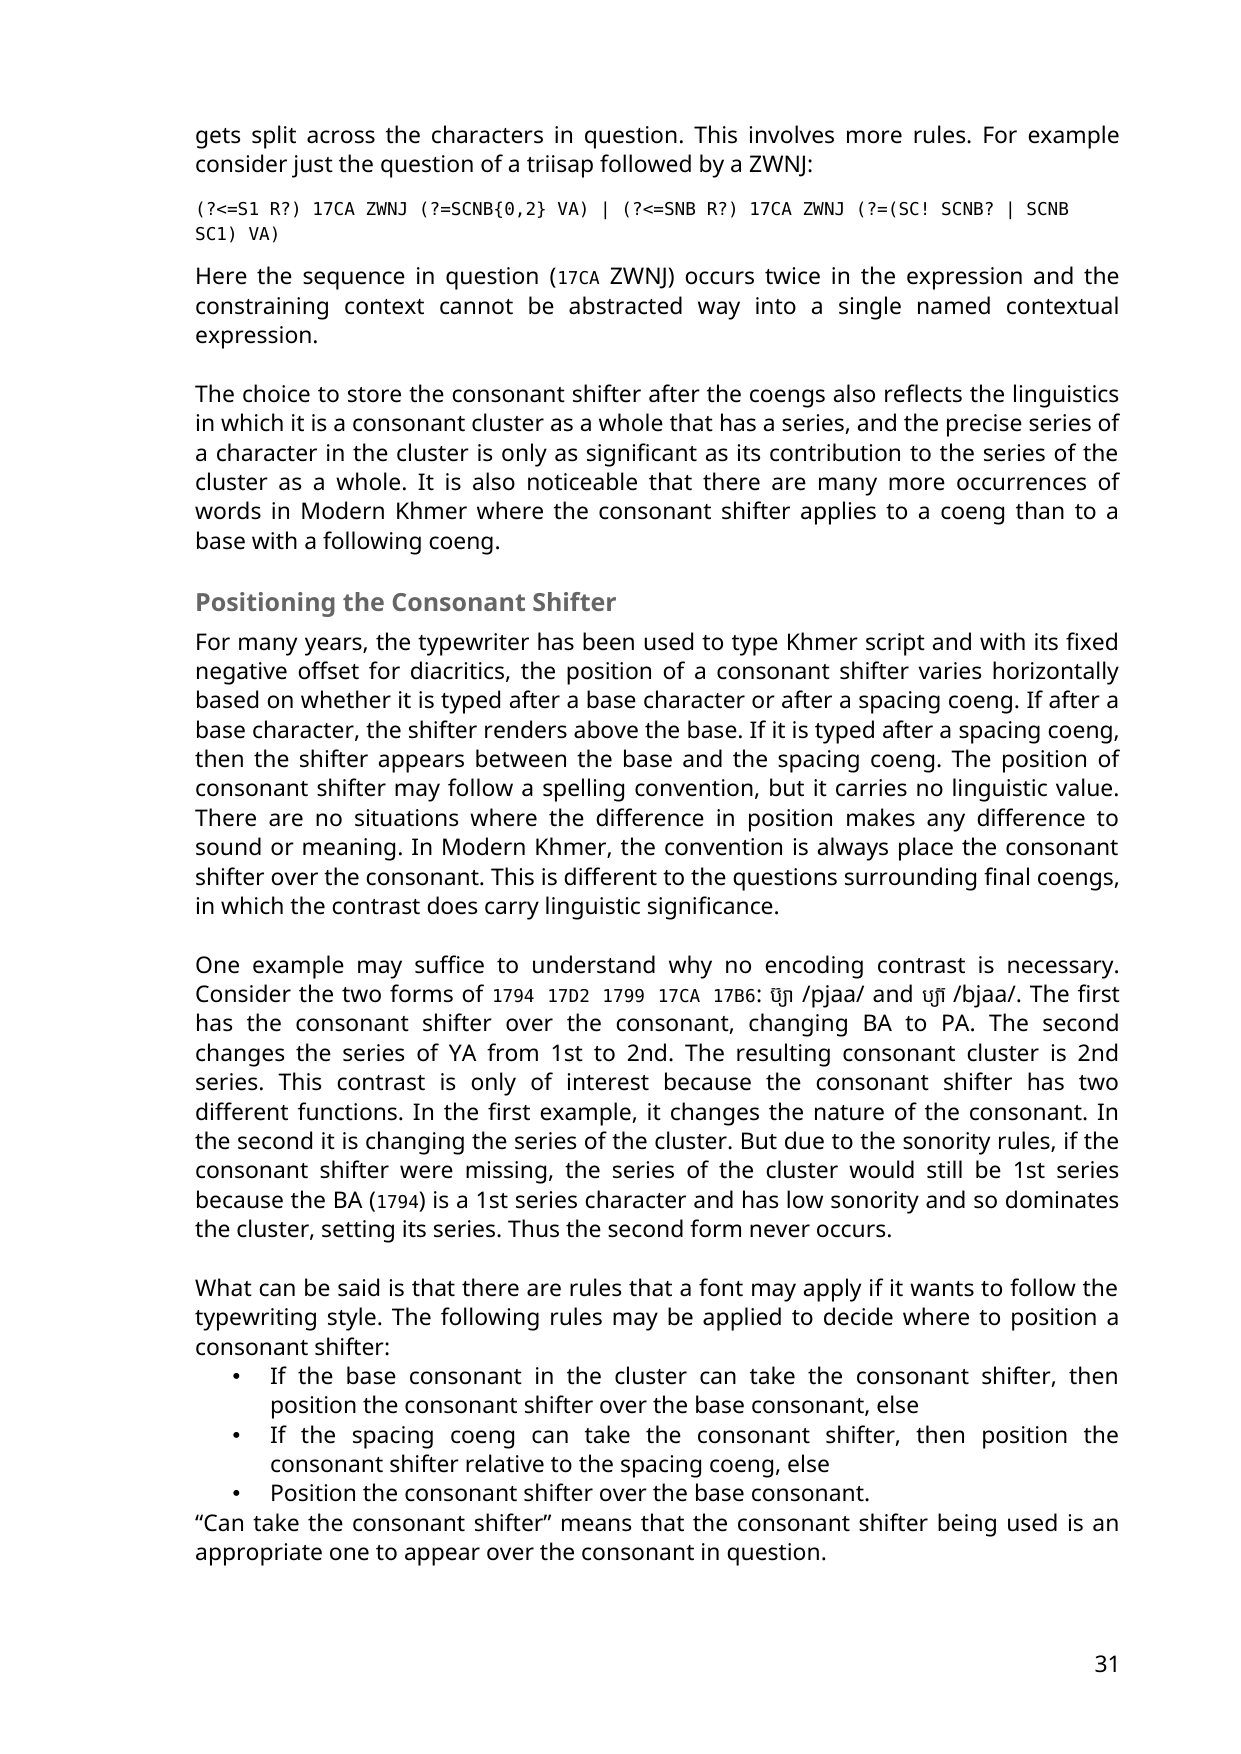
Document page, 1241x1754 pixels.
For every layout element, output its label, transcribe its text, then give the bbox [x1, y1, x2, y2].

list If the spacing coeng can take the consonant shifter, then position the consonant shifter relative to the spacing coeng, else [232, 1420, 1121, 1478]
text “Can take the consonant shifter” means that the consonant shifter being used is an appropriate one to appear over the consonant in question. [195, 1508, 1121, 1567]
text The choice to store the consonant shifter after the coengs also reflects the linguistics in which it is a consonant cluster as a whole that has a series, and the precise series of a character in the cluster is only as significant as its contribution to the series of the cluster as a whole. It is also noticeable that there are many more occurrences of words in Modern Khmer where the consonant shifter applies to a coeng than to a base with a following coeng. [195, 379, 1121, 555]
text (?<=S1 R?) 17CA ZWNJ (?=SCNB{0,2} VA) | (?<=SNB R?) 17CA ZWNJ (?=(SC! SCNB? | SCNB SC1) VA) [195, 195, 1121, 245]
subtitle Positioning the Consonant Shifter [195, 584, 1121, 618]
text One example may suffice to understand why no encoding contrast is necessary. Consider the two forms of 1794 17D2 1799 17CA 17B6: ប៊្យា /pjaa/ and ប្យ៊ា /bjaa/. The first has the consonant shifter over the consonant, changing BA to PA. The second changes the series of YA from 1st to 2nd. The resulting consonant cluster is 2nd series. This contrast is only of interest because the consonant shifter has two different functions. In the first example, it changes the nature of the consonant. In the second it is changing the series of the cluster. But due to the sonority rules, if the consonant shifter were missing, the series of the cluster would still be 1st series because the BA (1794) is a 1st series character and has low sonority and so dominates the cluster, setting its series. Thus the second form never occurs. [195, 950, 1121, 1243]
text gets split across the characters in question. This involves more rules. For example consider just the question of a triisap followed by a ZWNJ: [195, 120, 1121, 179]
text Here the sequence in question (17CA ZWNJ) occurs twice in the expression and the constraining context cannot be abstracted way into a single named contextual expression. [195, 261, 1121, 349]
list If the base consonant in the cluster can take the consonant shifter, then position the consonant shifter over the base consonant, else [232, 1361, 1121, 1420]
text For many years, the typewriter has been used to type Khmer script and with its fixed negative offset for diacritics, the position of a consonant shifter varies horizontally based on whether it is typed after a base character or after a spacing coeng. If after a base character, the shifter renders above the base. If it is typed after a spacing coeng, then the shifter appears between the base and the spacing coeng. The position of consonant shifter may follow a spelling convention, but it carries no linguistic value. There are no situations where the difference in position makes any difference to sound or meaning. In Modern Khmer, the convention is always place the consonant shifter over the consonant. This is different to the questions surrounding final coengs, in which the contrast does carry linguistic significance. [195, 627, 1121, 920]
list Position the consonant shifter over the base consonant. [232, 1478, 1121, 1508]
text What can be said is that there are rules that a font may apply if it wants to follow the typewriting style. The following rules may be applied to decide where to position a consonant shifter: [195, 1273, 1121, 1361]
